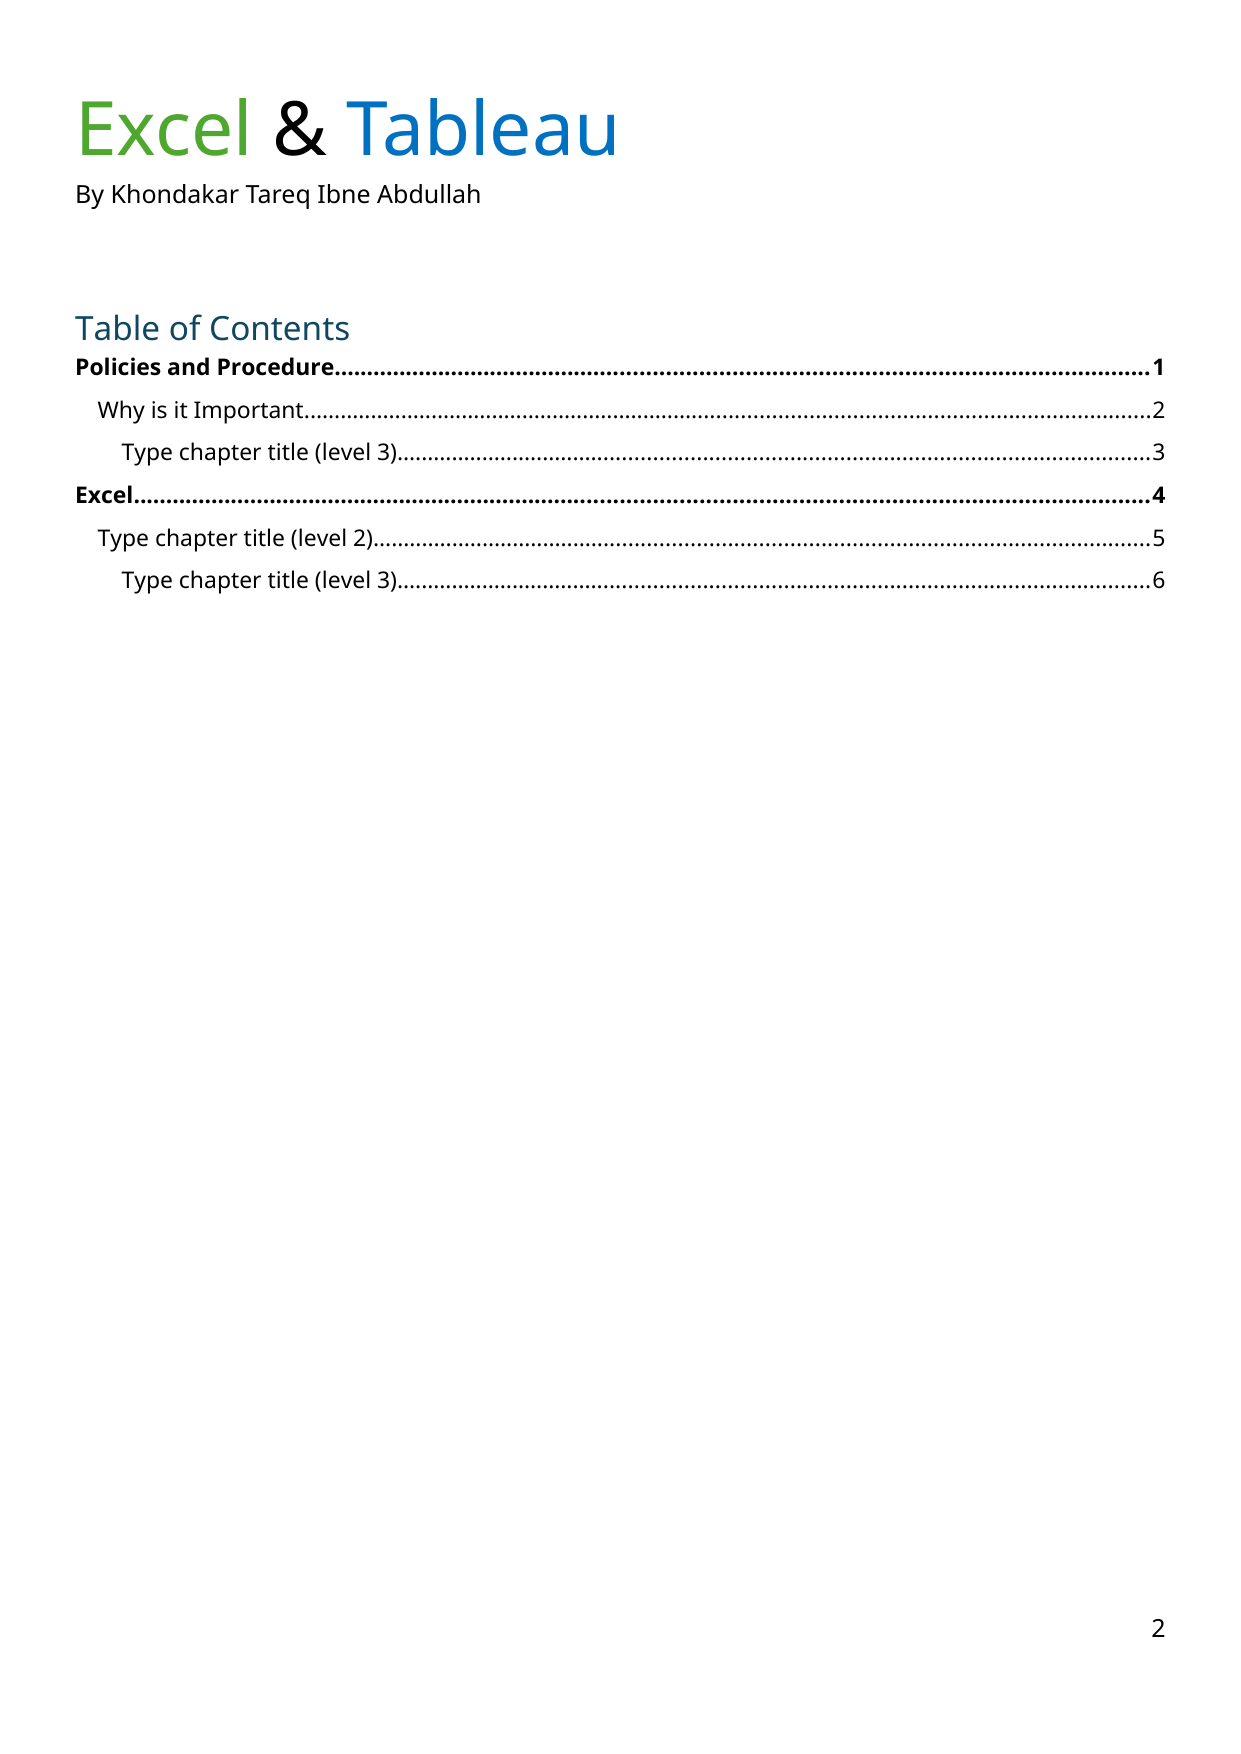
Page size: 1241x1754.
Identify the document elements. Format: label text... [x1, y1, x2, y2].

text Policies and Procedure 1 [75, 351, 1165, 382]
subtitle Table of Contents [75, 304, 1165, 350]
text Excel 4 [75, 479, 1165, 510]
text Excel & Tableau [75, 75, 1165, 177]
text Type chapter title (level 3) 6 [121, 564, 1165, 595]
text Why is it Important 2 [97, 394, 1165, 425]
text Type chapter title (level 2) 5 [97, 522, 1165, 553]
text Type chapter title (level 3) 3 [121, 436, 1165, 468]
text By Khondakar Tareq Ibne Abdullah [75, 177, 1165, 211]
